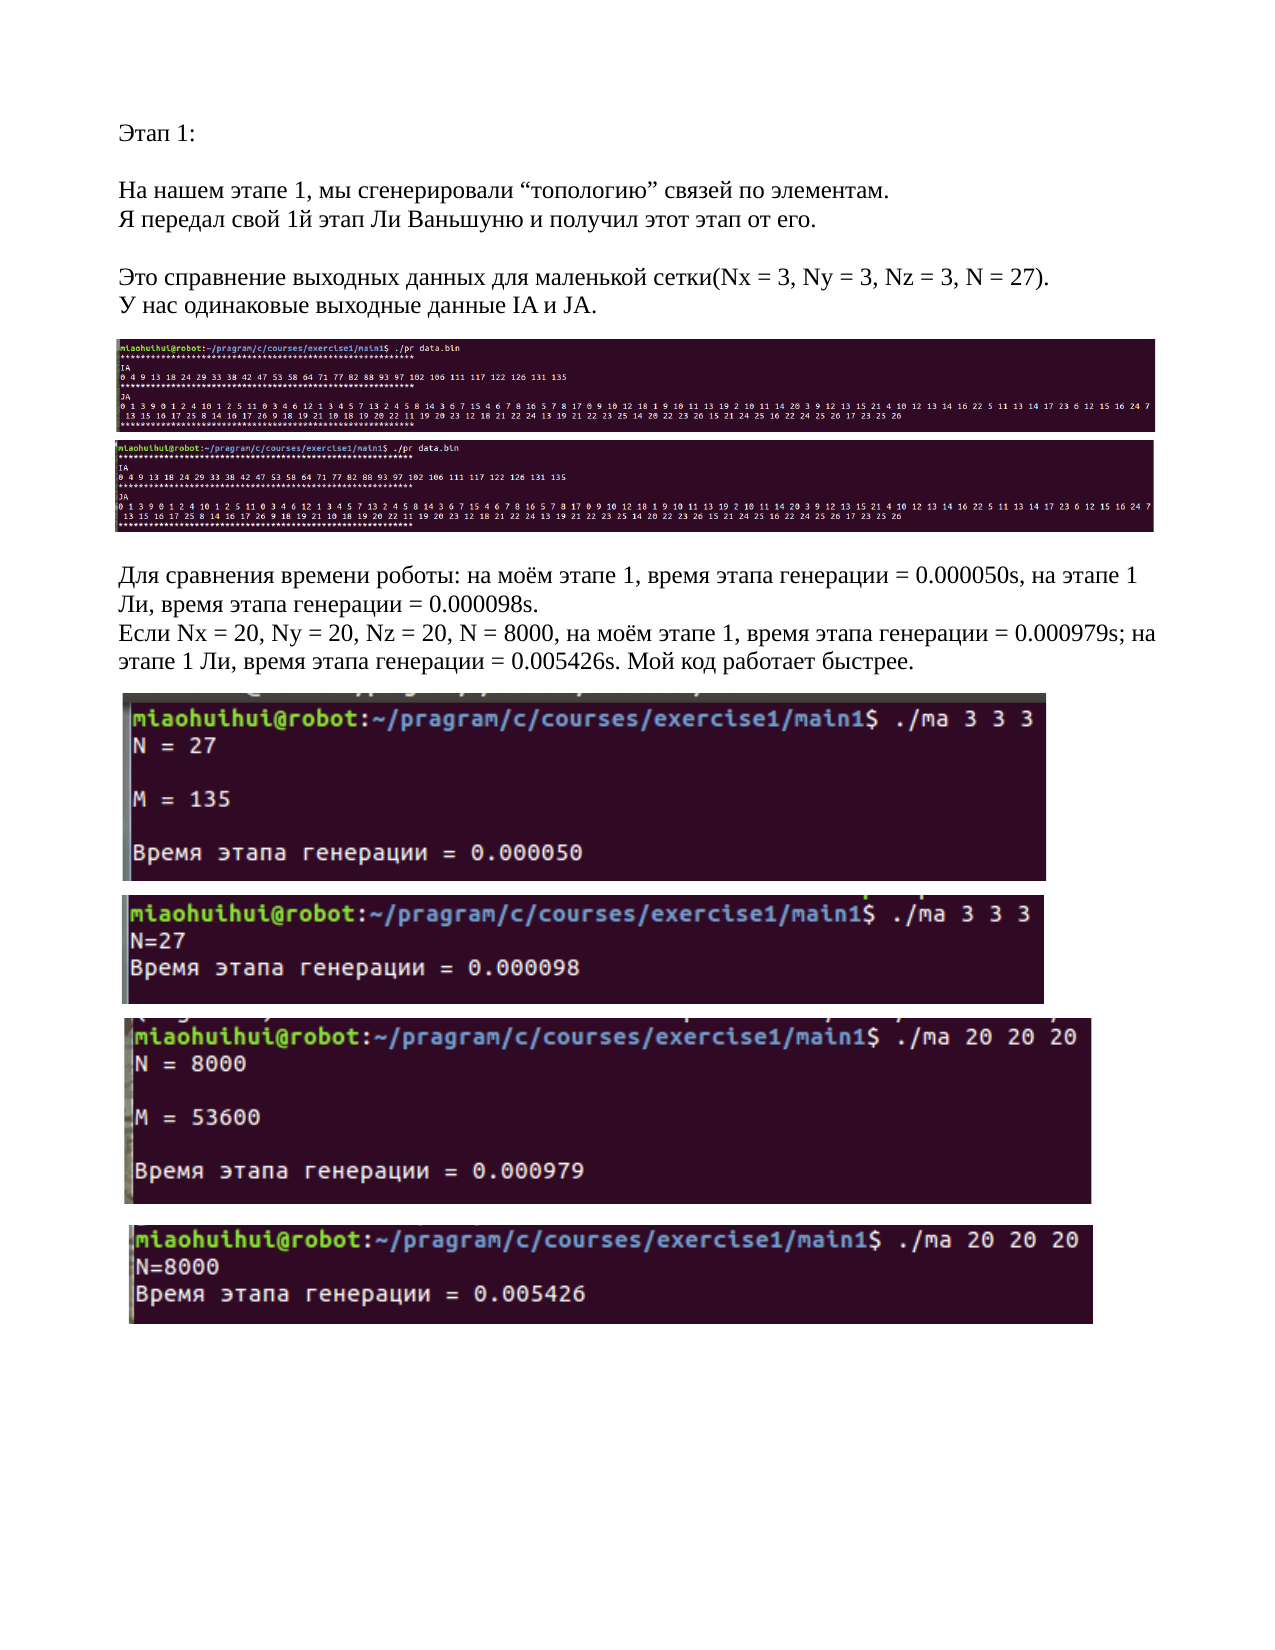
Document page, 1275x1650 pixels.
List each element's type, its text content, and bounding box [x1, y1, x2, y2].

text Этап 1: [118, 118, 1157, 147]
picture [128, 1225, 1093, 1324]
text На нашем этапе 1, мы сгенерировали “топологию” связей по элементам. [118, 176, 1157, 204]
text Для сравнения времени роботы: на моём этапе 1, время этапа генерации = 0.000050s, на этапе 1 Ли, время этапа генерации = 0.000098s. [118, 560, 1157, 618]
picture [124, 1018, 1092, 1204]
picture [121, 895, 1044, 1004]
picture [115, 440, 1154, 532]
text Если Nx = 20, Ny = 20, Nz = 20, N = 8000, на моём этапе 1, время этапа генерации = 0.000979s; на этапе 1 Ли, время этапа генерации = 0.005426s. Мой код работает быстрее. [118, 618, 1157, 675]
text У нас одинаковые выходные данные IA и JA. [118, 291, 1157, 319]
picture [116, 339, 1156, 432]
text Это справнение выходных данных для маленькой сетки(Nx = 3, Ny = 3, Nz = 3, N = 27). [118, 262, 1157, 291]
text Я передал свой 1й этап Ли Ваньшуню и получил этот этап от его. [118, 204, 1157, 233]
picture [122, 693, 1047, 881]
